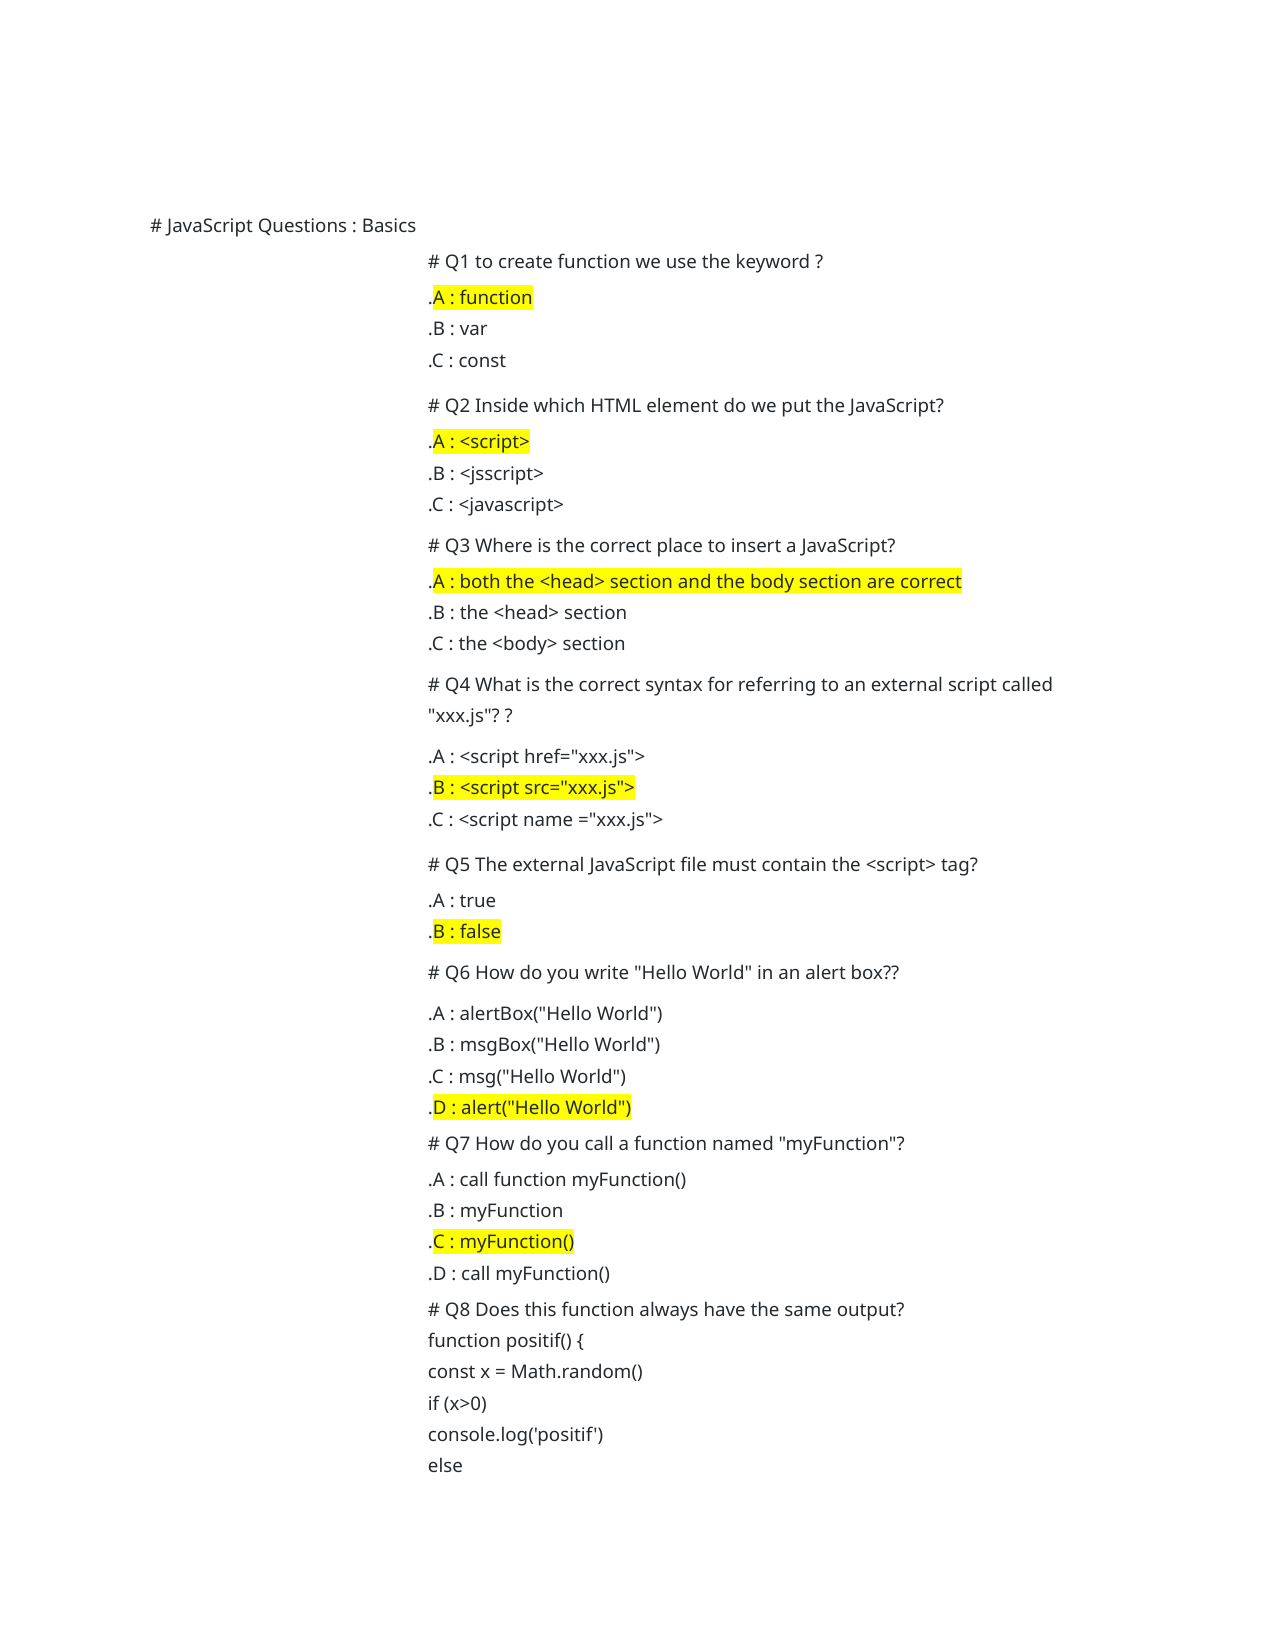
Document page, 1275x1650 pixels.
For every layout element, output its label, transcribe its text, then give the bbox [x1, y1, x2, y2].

table_cell [150, 1322, 428, 1353]
table_cell const x = Math.random() [428, 1353, 1125, 1384]
table_cell .C : the <body> section [428, 625, 1125, 656]
table_cell [150, 769, 428, 800]
table_cell [150, 661, 428, 666]
table_cell [150, 423, 428, 454]
table_cell # Q2 Inside which HTML element do we put the JavaScript? [428, 387, 1125, 418]
table_cell [150, 373, 428, 377]
table_cell [150, 526, 428, 557]
table_cell [150, 1192, 428, 1223]
table_cell [428, 836, 1125, 841]
table_cell .B : false [428, 913, 1125, 944]
table_cell [150, 279, 428, 310]
table_cell [150, 913, 428, 944]
table_cell [150, 1447, 428, 1478]
table_cell [150, 728, 428, 733]
table_cell .C : <javascript> [428, 485, 1125, 517]
table_cell [150, 738, 428, 769]
table_cell [428, 877, 1125, 882]
table_cell [428, 377, 1125, 382]
table_cell [428, 1156, 1125, 1161]
table_cell .B : msgBox("Hello World") [428, 1026, 1125, 1057]
table_cell [150, 1156, 428, 1161]
table_cell [150, 238, 428, 243]
table_cell [428, 521, 1125, 526]
table_cell [150, 594, 428, 625]
table_cell # Q3 Where is the correct place to insert a JavaScript? [428, 526, 1125, 557]
table_cell [428, 728, 1125, 733]
table_cell [150, 382, 428, 387]
table_cell [150, 656, 428, 661]
table_cell [150, 1286, 428, 1290]
table_cell [150, 841, 428, 846]
table_cell [150, 733, 428, 738]
table_cell [150, 1384, 428, 1415]
table_cell .B : the <head> section [428, 594, 1125, 625]
table_cell [150, 800, 428, 831]
table_cell .D : call myFunction() [428, 1254, 1125, 1286]
table_cell [428, 656, 1125, 661]
table_cell [428, 841, 1125, 846]
table_cell .B : var [428, 310, 1125, 341]
table_cell [428, 418, 1125, 423]
table_cell [150, 1353, 428, 1384]
table_cell .A : function [428, 279, 1125, 310]
table_cell [150, 562, 428, 593]
table_cell [428, 558, 1125, 562]
table_cell [150, 243, 428, 274]
table_cell [428, 985, 1125, 990]
table_cell if (x>0) [428, 1384, 1125, 1415]
table_cell [150, 1415, 428, 1447]
table_cell [150, 310, 428, 341]
table_cell [150, 274, 428, 279]
table_cell [428, 517, 1125, 521]
table_cell [150, 558, 428, 562]
table_cell [428, 373, 1125, 377]
table_cell [150, 1089, 428, 1120]
table_cell .A : <script> [428, 423, 1125, 454]
table_cell [428, 661, 1125, 666]
table_cell [150, 1125, 428, 1156]
table_cell .C : const [428, 341, 1125, 372]
table_cell .A : call function myFunction() [428, 1161, 1125, 1192]
table_cell # Q1 to create function we use the keyword ? [428, 243, 1125, 274]
table_cell [150, 418, 428, 423]
table_cell [428, 831, 1125, 836]
table_cell [150, 990, 428, 995]
table_cell function positif() { [428, 1322, 1125, 1353]
table_cell [150, 944, 428, 949]
table_cell else [428, 1447, 1125, 1478]
table_cell [150, 625, 428, 656]
table_cell [150, 882, 428, 913]
table_cell .B : <script src="xxx.js"> [428, 769, 1125, 800]
table_cell # Q6 How do you write "Hello World" in an alert box?? [428, 954, 1125, 985]
table_cell .A : <script href="xxx.js"> [428, 738, 1125, 769]
table_cell [150, 377, 428, 382]
table_cell [428, 944, 1125, 949]
table_cell [150, 1290, 428, 1322]
table_cell [428, 382, 1125, 387]
table_cell [150, 831, 428, 836]
table_cell [150, 387, 428, 418]
table_cell [428, 1286, 1125, 1290]
table_cell [150, 1161, 428, 1192]
table_cell .C : myFunction() [428, 1223, 1125, 1254]
table_cell console.log('positif') [428, 1415, 1125, 1447]
table_cell [428, 990, 1125, 995]
table_cell [150, 1026, 428, 1057]
table_cell .A : true [428, 882, 1125, 913]
table_cell # Q5 The external JavaScript file must contain the <script> tag? [428, 846, 1125, 877]
table_cell [150, 1254, 428, 1286]
table_cell [150, 949, 428, 954]
table_cell [150, 954, 428, 985]
table_header # JavaScript Questions : Basics [150, 207, 428, 238]
table_cell # Q7 How do you call a function named "myFunction"? [428, 1125, 1125, 1156]
table_cell [150, 517, 428, 521]
table_cell .C : msg("Hello World") [428, 1057, 1125, 1088]
table_cell [150, 1057, 428, 1088]
table_cell .B : <jsscript> [428, 454, 1125, 485]
table_cell [150, 985, 428, 990]
table_cell [428, 238, 1125, 243]
table_cell # Q4 What is the correct syntax for referring to an external script called "xxx.js"? ? [428, 666, 1125, 728]
table_cell [150, 836, 428, 841]
table_cell # Q8 Does this function always have the same output? [428, 1290, 1125, 1322]
table_cell .D : alert("Hello World") [428, 1089, 1125, 1120]
table_cell [428, 274, 1125, 279]
table_cell [150, 454, 428, 485]
table_cell [428, 733, 1125, 738]
table_cell [150, 341, 428, 372]
table_cell [150, 846, 428, 877]
table_cell [150, 995, 428, 1026]
table_cell .A : both the <head> section and the body section are correct [428, 562, 1125, 593]
table_cell [150, 666, 428, 728]
table_cell .C : <script name ="xxx.js"> [428, 800, 1125, 831]
table_cell [150, 521, 428, 526]
table_cell [150, 1223, 428, 1254]
table_cell .B : myFunction [428, 1192, 1125, 1223]
table_cell [150, 485, 428, 517]
table_cell [428, 1120, 1125, 1124]
table_cell [150, 1120, 428, 1124]
table_cell .A : alertBox("Hello World") [428, 995, 1125, 1026]
table_header [428, 207, 1125, 238]
table_cell [150, 877, 428, 882]
table_cell [428, 949, 1125, 954]
